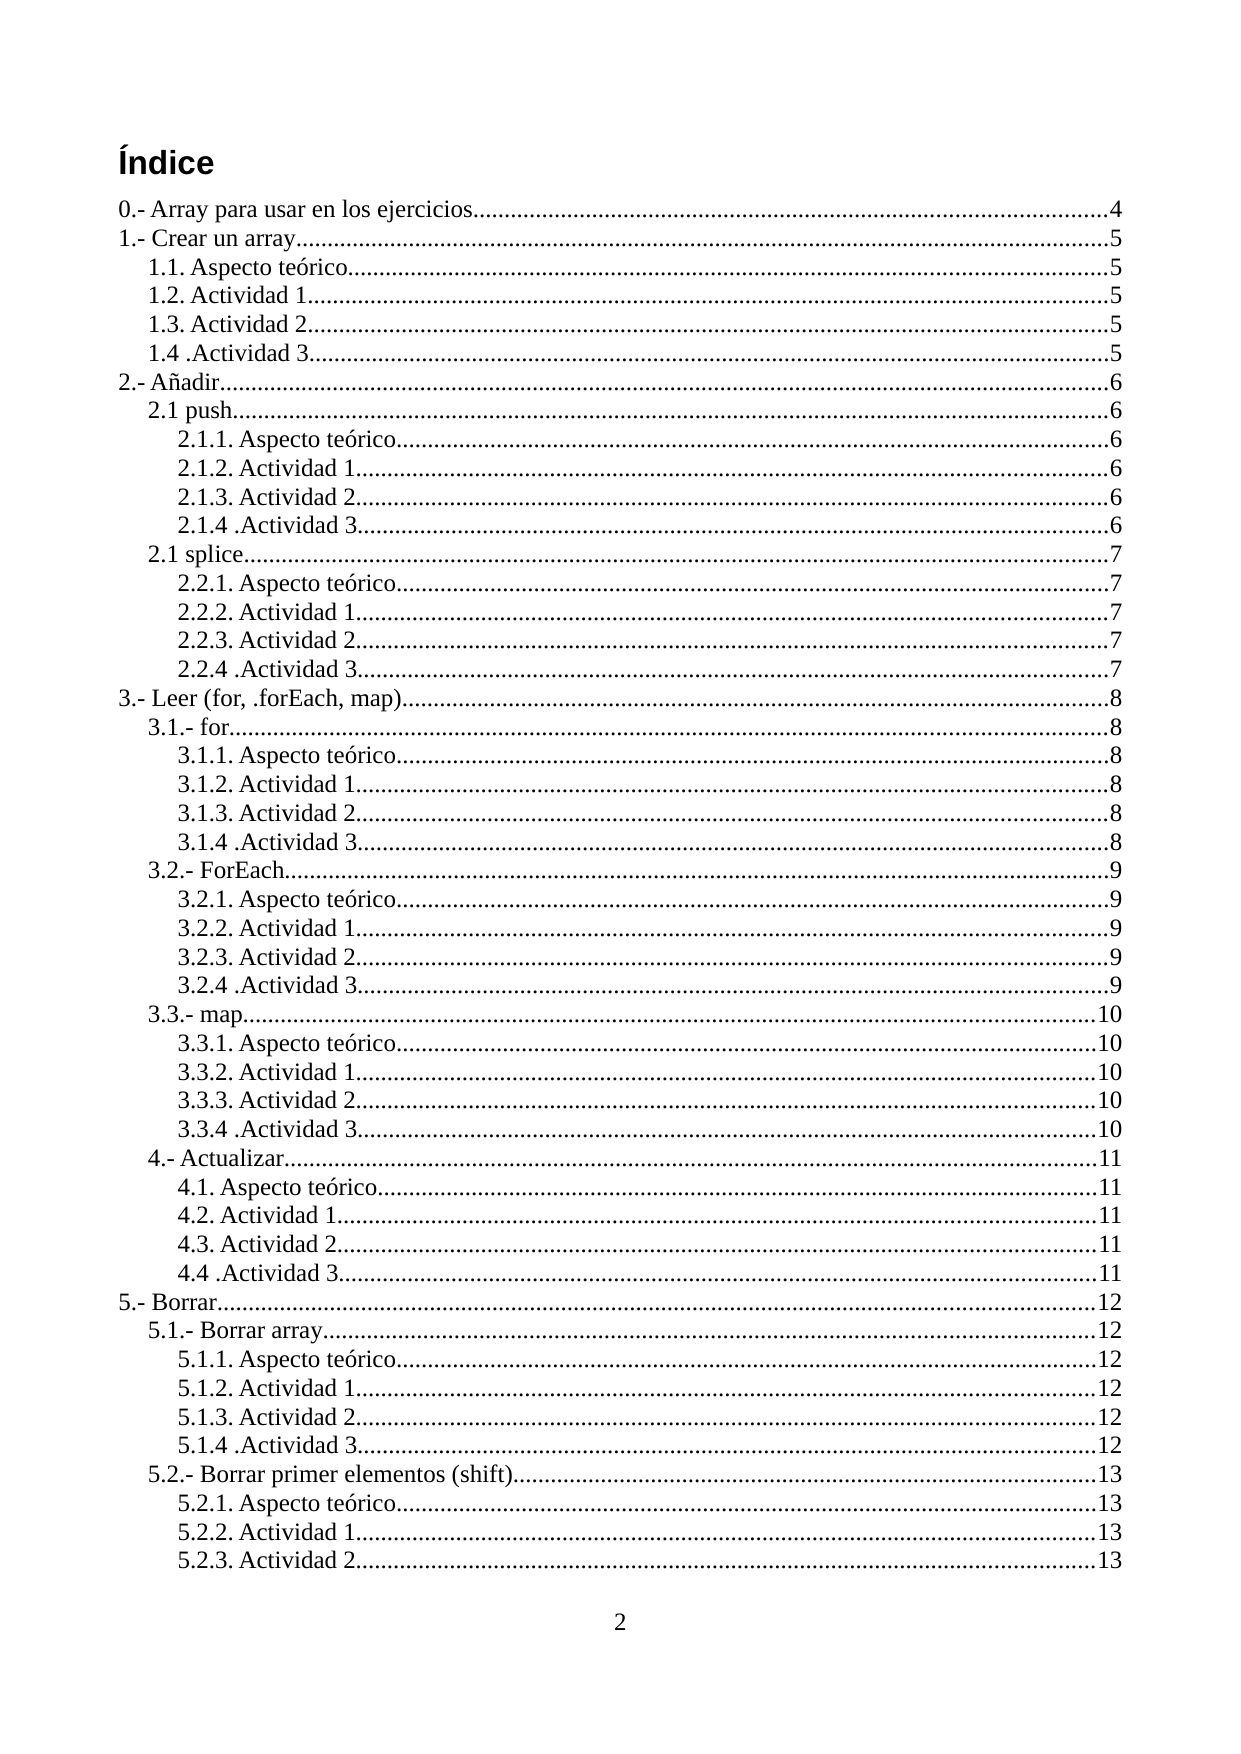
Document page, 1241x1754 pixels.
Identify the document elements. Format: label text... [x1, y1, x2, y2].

text 3.2.4 .Actividad 3 9 [177, 970, 1122, 999]
text 2.1.4 .Actividad 3 6 [177, 510, 1122, 539]
text 2.1.3. Actividad 2 6 [177, 482, 1122, 510]
text 2.1.1. Aspecto teórico 6 [177, 424, 1122, 453]
text 5.2.1. Aspecto teórico 13 [177, 1488, 1122, 1517]
text 3.2.2. Actividad 1 9 [177, 913, 1122, 942]
text 5.- Borrar 12 [118, 1287, 1122, 1315]
text 3.2.3. Actividad 2 9 [177, 942, 1122, 970]
text 4.2. Actividad 1 11 [177, 1200, 1122, 1229]
text 5.2.3. Actividad 2 13 [177, 1545, 1122, 1574]
text 0.- Array para usar en los ejercicios 4 [118, 194, 1122, 223]
text 2.1 splice 7 [148, 539, 1122, 568]
text 4.1. Aspecto teórico 11 [177, 1172, 1122, 1200]
text 3.3.2. Actividad 1 10 [177, 1057, 1122, 1085]
text 2.2.3. Actividad 2 7 [177, 625, 1122, 654]
text 3.1.3. Actividad 2 8 [177, 798, 1122, 827]
text 1.1. Aspecto teórico 5 [148, 252, 1122, 280]
text 1.2. Actividad 1 5 [148, 280, 1122, 309]
text 3.3.1. Aspecto teórico 10 [177, 1028, 1122, 1057]
text 3.1.4 .Actividad 3 8 [177, 827, 1122, 855]
text 4.4 .Actividad 3 11 [177, 1258, 1122, 1287]
subtitle Índice [118, 143, 1122, 182]
text 2.- Añadir 6 [118, 367, 1122, 395]
text 3.1.2. Actividad 1 8 [177, 769, 1122, 798]
text 3.3.- map 10 [148, 999, 1122, 1028]
text 3.3.4 .Actividad 3 10 [177, 1114, 1122, 1143]
text 5.2.2. Actividad 1 13 [177, 1517, 1122, 1545]
text 5.1.- Borrar array 12 [148, 1315, 1122, 1344]
text 2.1 push 6 [148, 395, 1122, 424]
text 1.4 .Actividad 3 5 [148, 338, 1122, 367]
text 2.2.4 .Actividad 3 7 [177, 654, 1122, 683]
text 3.3.3. Actividad 2 10 [177, 1085, 1122, 1114]
text 2.1.2. Actividad 1 6 [177, 453, 1122, 482]
text 4.- Actualizar 11 [148, 1143, 1122, 1172]
text 3.2.- ForEach 9 [148, 855, 1122, 884]
text 3.- Leer (for, .forEach, map) 8 [118, 683, 1122, 712]
text 1.- Crear un array 5 [118, 223, 1122, 252]
text 2.2.2. Actividad 1 7 [177, 597, 1122, 625]
text 3.1.1. Aspecto teórico 8 [177, 740, 1122, 769]
text 4.3. Actividad 2 11 [177, 1229, 1122, 1258]
text 5.2.- Borrar primer elementos (shift) 13 [148, 1459, 1122, 1488]
text 3.1.- for 8 [148, 712, 1122, 740]
text 5.1.2. Actividad 1 12 [177, 1373, 1122, 1402]
text 5.1.4 .Actividad 3 12 [177, 1430, 1122, 1459]
text 3.2.1. Aspecto teórico 9 [177, 884, 1122, 913]
text 1.3. Actividad 2 5 [148, 309, 1122, 338]
text 5.1.3. Actividad 2 12 [177, 1402, 1122, 1430]
text 2.2.1. Aspecto teórico 7 [177, 568, 1122, 597]
text 5.1.1. Aspecto teórico 12 [177, 1344, 1122, 1373]
